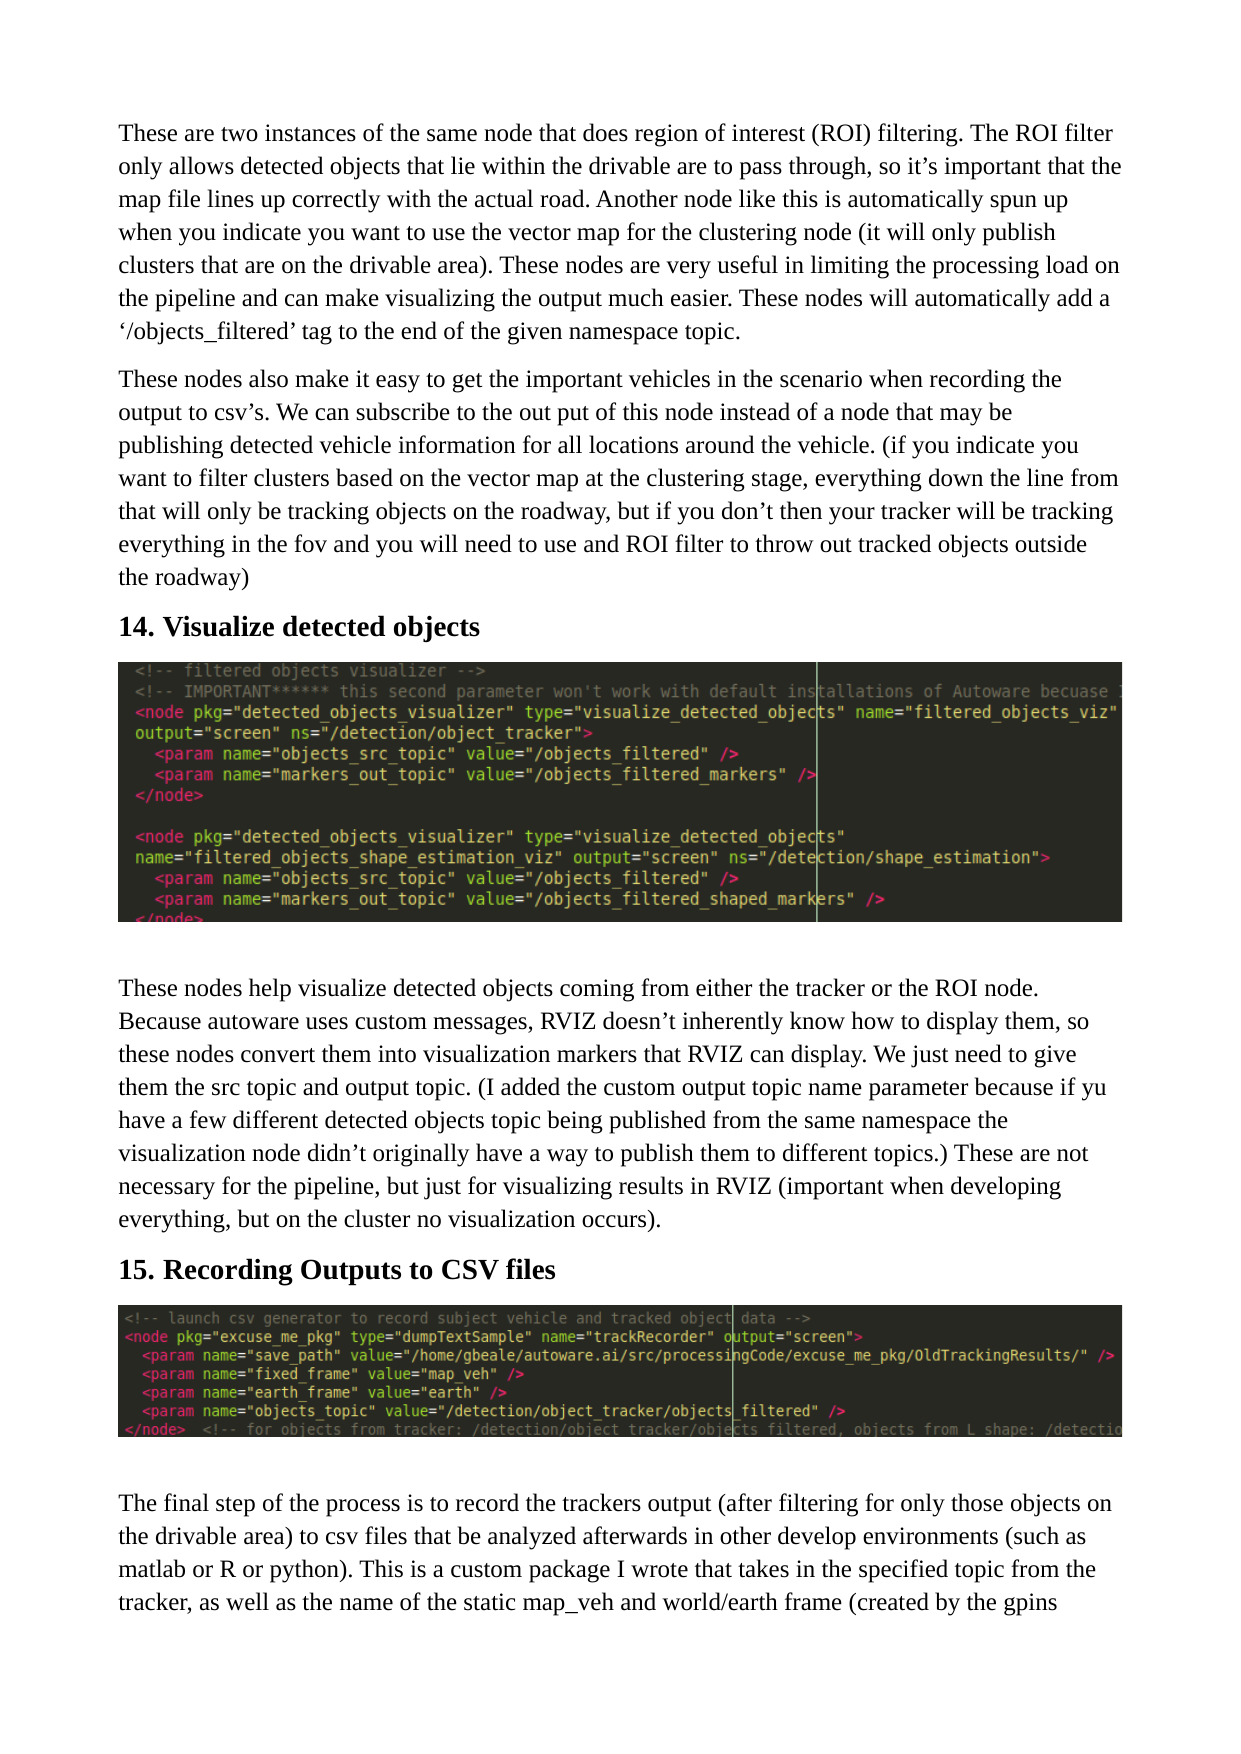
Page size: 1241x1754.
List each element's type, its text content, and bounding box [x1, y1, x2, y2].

list Recording Outputs to CSV files [118, 1252, 1122, 1286]
text These nodes also make it easy to get the important vehicles in the scenario when recording the output to csv’s. We can subscribe to the out put of this node instead of a node that may be publishing detected vehicle information for all locations around the vehicle. (if you indicate you want to filter clusters based on the vector map at the clustering stage, everything down the line from that will only be tracking objects on the roadway, but if you don’t then your tracker will be tracking everything in the fov and you will need to use and ROI filter to throw out tracked objects outside the roadway) [118, 364, 1122, 591]
text These nodes help visualize detected objects coming from either the tracker or the ROI node. Because autoware uses custom messages, RVIZ doesn’t inherently know how to display them, so these nodes convert them into visualization markers that RVIZ can display. We just need to give them the src topic and output topic. (I added the custom output topic name parameter because if yu have a few different detected objects topic being published from the same namespace the visualization node didn’t originally have a way to publish them to different topics.) These are not necessary for the pipeline, but just for visualizing results in RVIZ (important when developing everything, but on the cluster no visualization occurs). [118, 973, 1122, 1233]
list Visualize detected objects [118, 609, 1122, 643]
text The final step of the process is to record the trackers output (after filtering for only those objects on the drivable area) to csv files that be analyzed afterwards in other develop environments (such as matlab or R or python). This is a custom package I wrote that takes in the specified topic from the tracker, as well as the name of the static map_veh and world/earth frame (created by the gpins [118, 1488, 1122, 1616]
text These are two instances of the same node that does region of interest (ROI) filtering. The ROI filter only allows detected objects that lie within the drivable are to pass through, so it’s important that the map file lines up correctly with the actual road. Another node like this is automatically spun up when you indicate you want to use the vector map for the clustering node (it will only publish clusters that are on the drivable area). These nodes are very useful in limiting the processing load on the pipeline and can make visualizing the output much easier. These nodes will automatically add a ‘/objects_filtered’ tag to the end of the given namespace topic. [118, 118, 1122, 345]
picture [118, 662, 1123, 922]
picture [118, 1305, 1123, 1437]
